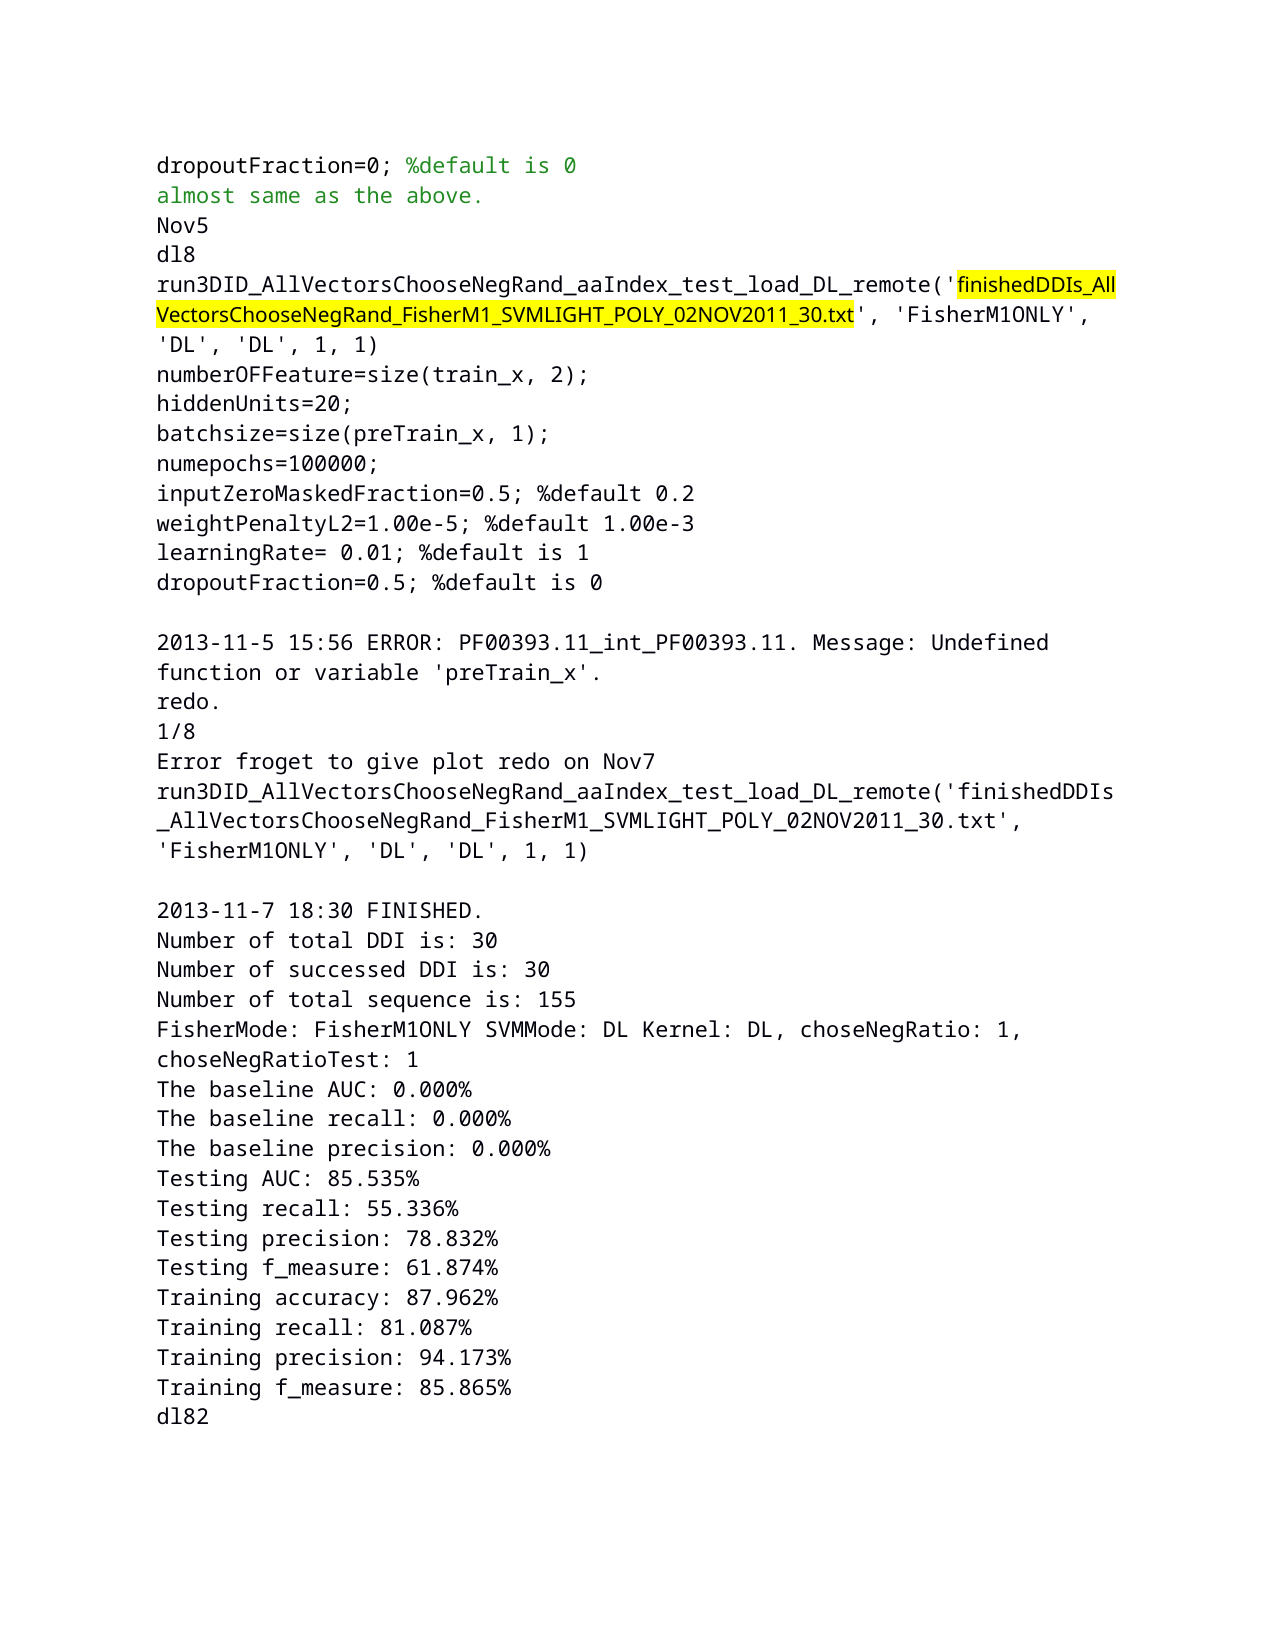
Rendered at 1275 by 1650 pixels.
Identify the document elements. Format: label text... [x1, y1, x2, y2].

text The baseline AUC: 0.000% [156, 1073, 1118, 1103]
text Error froget to give plot redo on Nov7 [156, 746, 1118, 776]
text The baseline recall: 0.000% [156, 1103, 1118, 1133]
text 1/8 [156, 716, 1118, 746]
text Training f_measure: 85.865% [156, 1371, 1118, 1401]
text batchsize=size(preTrain_x, 1); [156, 418, 1118, 448]
text 2013-11-7 18:30 FINISHED. [156, 895, 1118, 924]
text numepochs=100000; [156, 448, 1118, 478]
text FisherMode: FisherM1ONLY SVMMode: DL Kernel: DL, choseNegRatio: 1, choseNegRatioTest: 1 [156, 1014, 1118, 1073]
text redo. [156, 686, 1118, 716]
text weightPenaltyL2=1.00e-5; %default 1.00e-3 [156, 507, 1118, 537]
text Testing precision: 78.832% [156, 1222, 1118, 1252]
text numberOFFeature=size(train_x, 2); [156, 358, 1118, 388]
text Testing AUC: 85.535% [156, 1163, 1118, 1193]
text 2013-11-5 15:56 ERROR: PF00393.11_int_PF00393.11. Message: Undefined function or variable 'preTrain_x'. [156, 627, 1118, 686]
text run3DID_AllVectorsChooseNegRand_aaIndex_test_load_DL_remote('finishedDDIs_AllVectorsChooseNegRand_FisherM1_SVMLIGHT_POLY_02NOV2011_30.txt', 'FisherM1ONLY', 'DL', 'DL', 1, 1) [156, 776, 1118, 865]
text dl8 [156, 239, 1118, 269]
text Number of total DDI is: 30 [156, 924, 1118, 954]
text dl82 [156, 1401, 1118, 1431]
text The baseline precision: 0.000% [156, 1133, 1118, 1163]
text dropoutFraction=0; %default is 0 [156, 150, 1118, 180]
text Number of total sequence is: 155 [156, 984, 1118, 1014]
text Nov5 [156, 209, 1118, 239]
text inputZeroMaskedFraction=0.5; %default 0.2 [156, 478, 1118, 507]
text run3DID_AllVectorsChooseNegRand_aaIndex_test_load_DL_remote('finishedDDIs_AllVectorsChooseNegRand_FisherM1_SVMLIGHT_POLY_02NOV2011_30.txt', 'FisherM1ONLY', 'DL', 'DL', 1, 1) [156, 269, 1118, 358]
text Training precision: 94.173% [156, 1342, 1118, 1371]
text hiddenUnits=20; [156, 388, 1118, 418]
text almost same as the above. [156, 180, 1118, 209]
text learningRate= 0.01; %default is 1 [156, 537, 1118, 567]
text Testing recall: 55.336% [156, 1193, 1118, 1222]
text Number of successed DDI is: 30 [156, 954, 1118, 984]
text Testing f_measure: 61.874% [156, 1252, 1118, 1282]
text Training accuracy: 87.962% [156, 1282, 1118, 1312]
text dropoutFraction=0.5; %default is 0 [156, 567, 1118, 597]
text Training recall: 81.087% [156, 1312, 1118, 1342]
